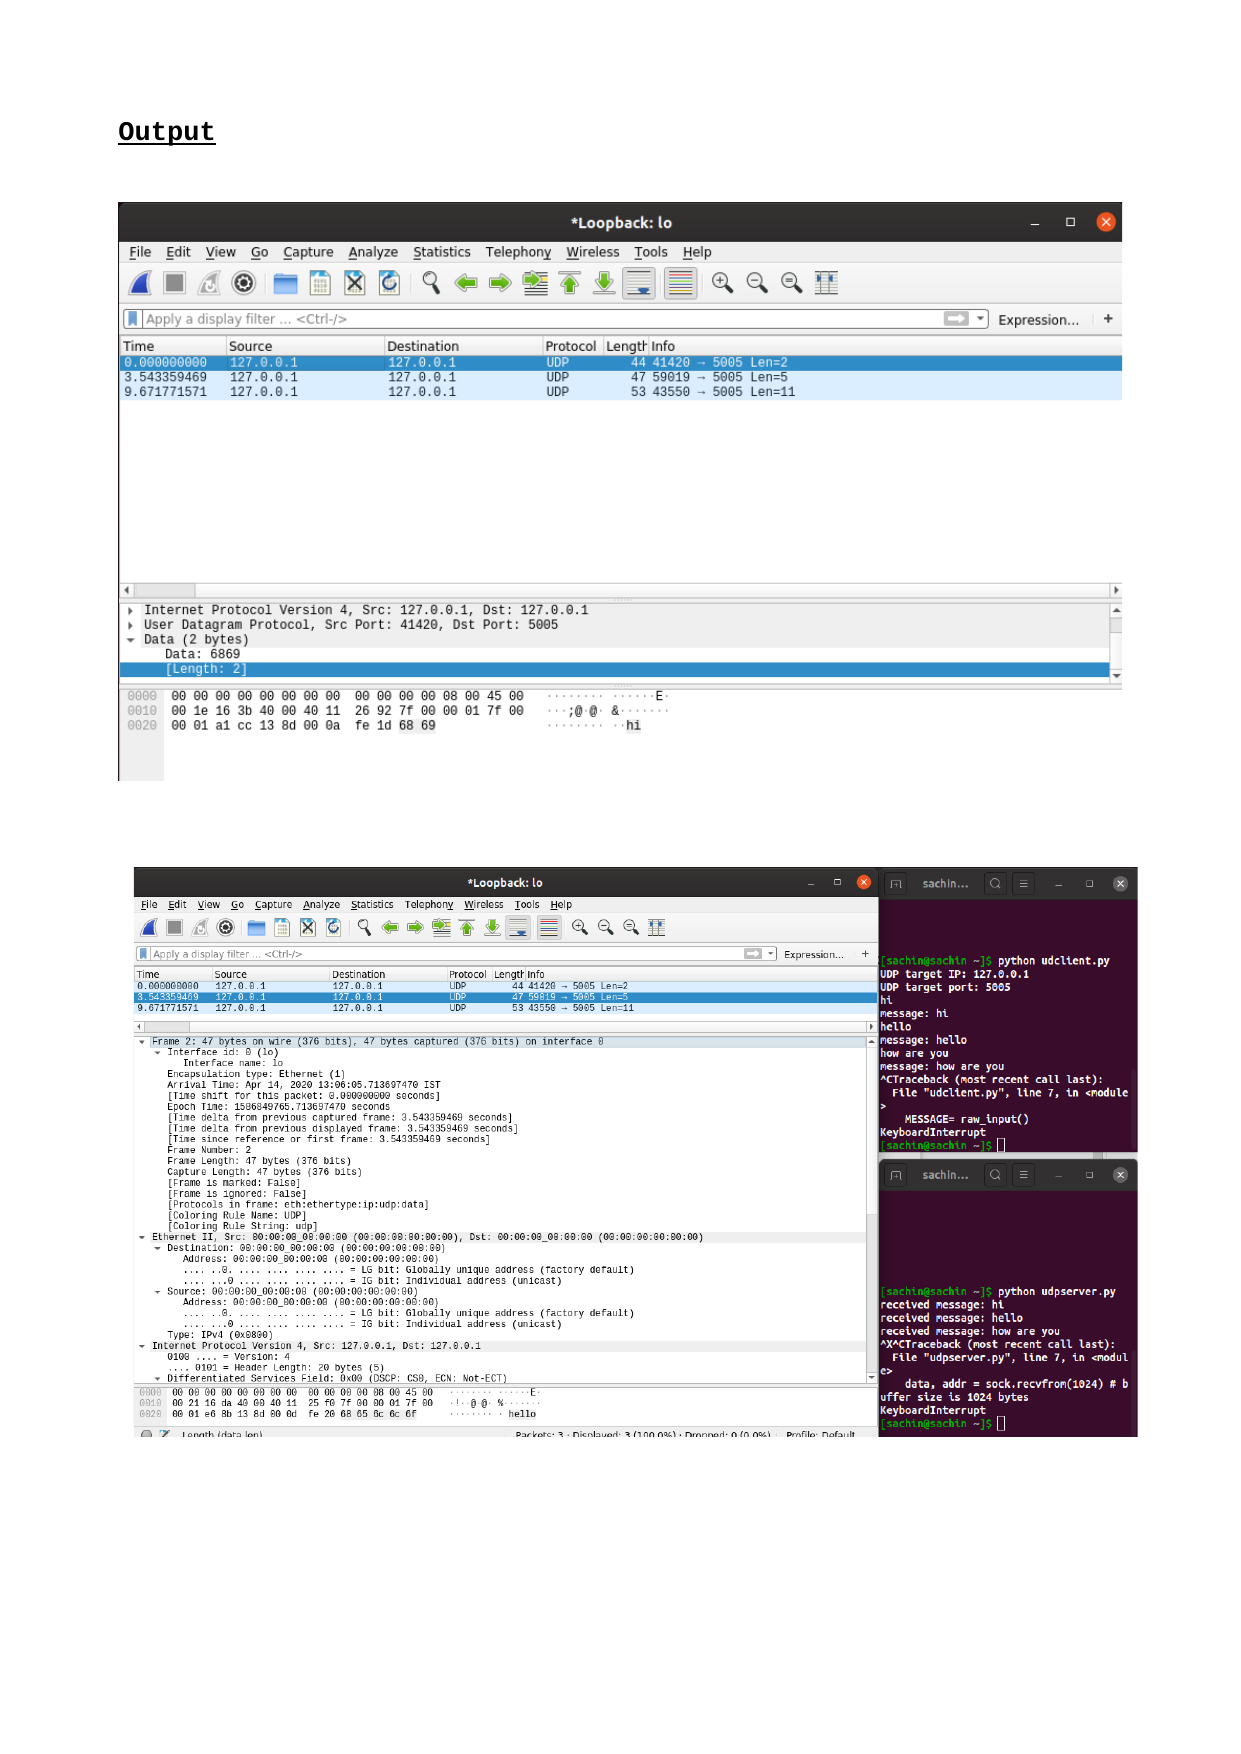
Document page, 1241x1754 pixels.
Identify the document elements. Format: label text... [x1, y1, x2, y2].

picture [133, 867, 1138, 1437]
text Output [118, 118, 1122, 149]
picture [118, 202, 1123, 781]
